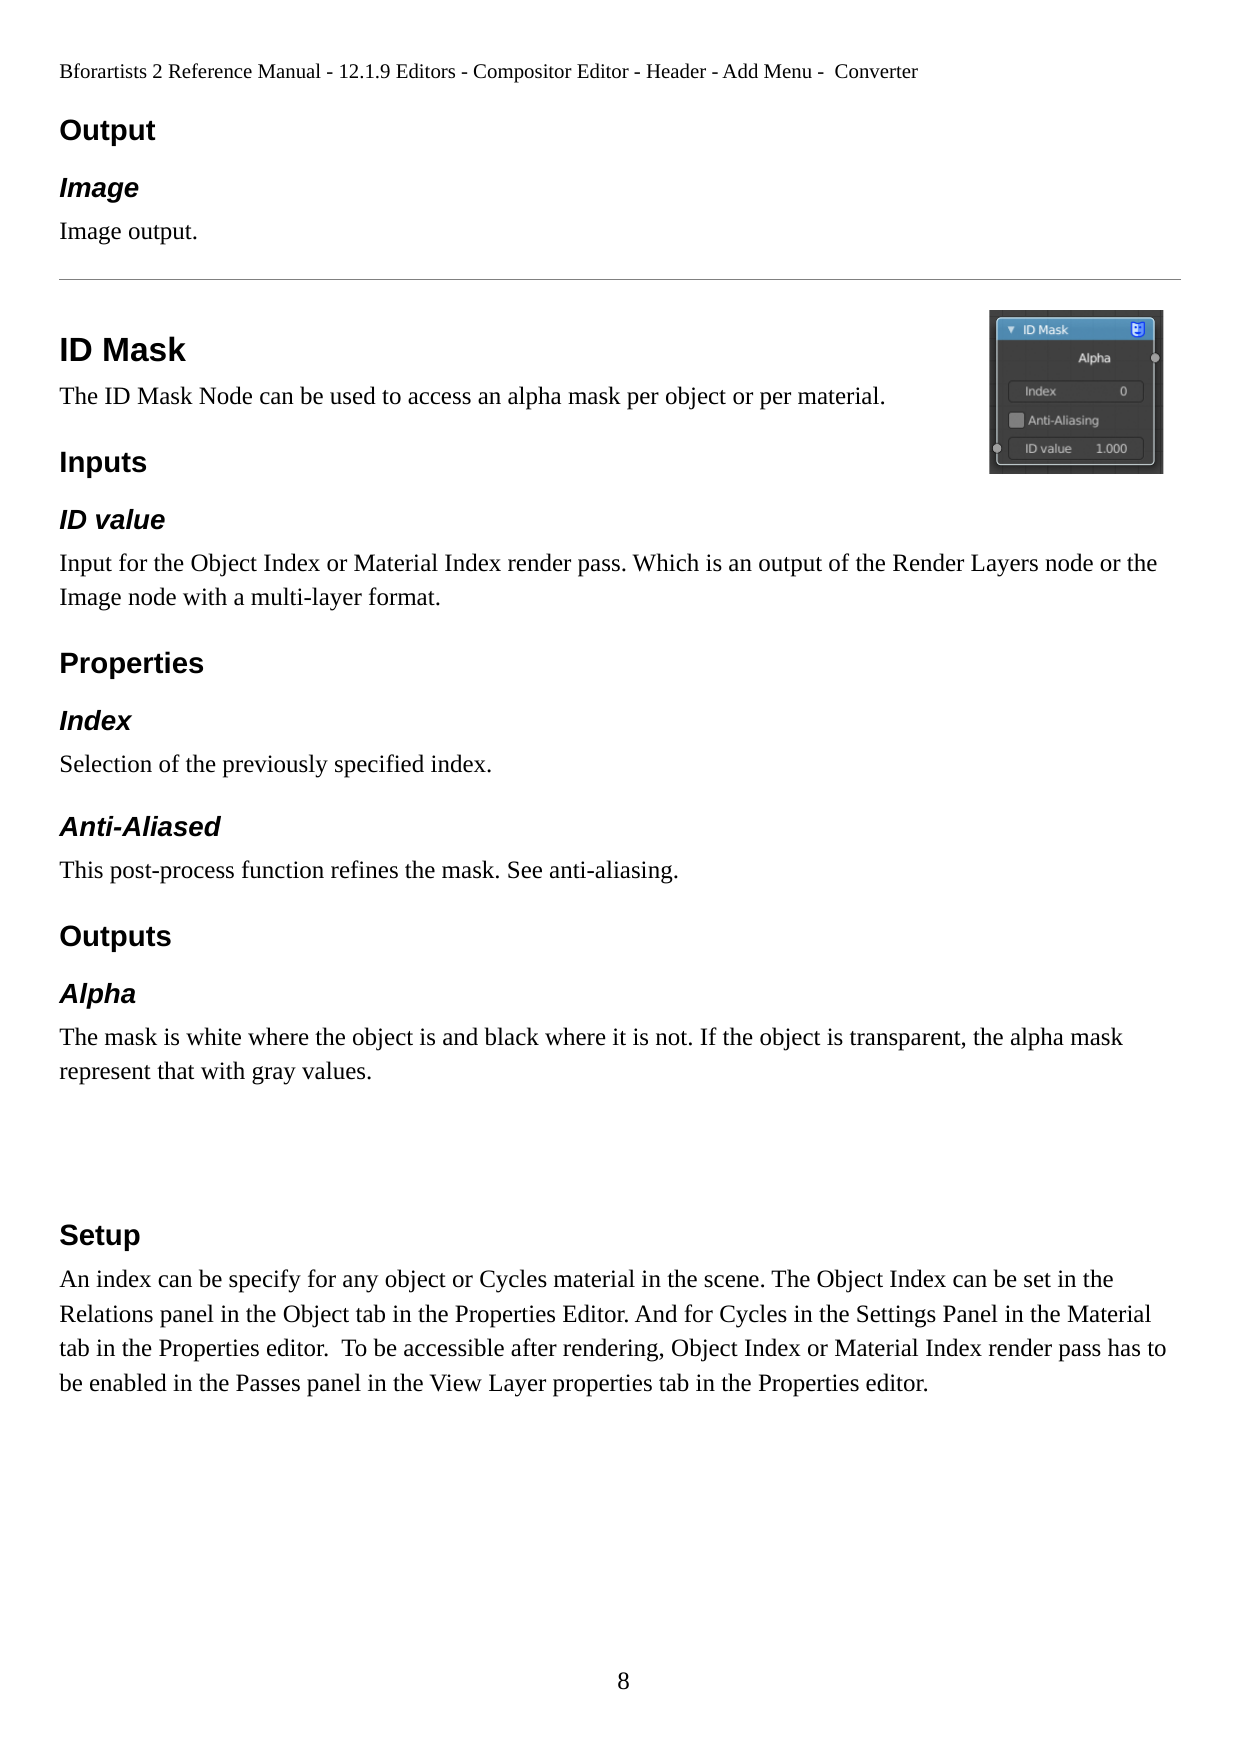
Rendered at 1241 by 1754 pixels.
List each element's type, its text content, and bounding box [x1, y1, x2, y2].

subtitle Anti-Aliased [59, 811, 1181, 842]
subtitle [1164, 330, 1181, 368]
subtitle Image [59, 171, 1181, 203]
text An index can be specify for any object or Cycles material in the scene. The Object Index can be set in the Relations panel in the Object tab in the Properties Editor. And for Cycles in the Settings Panel in the Material tab in the Properties editor. To be accessible after rendering, Object Index or Material Index render pass has to be enabled in the Passes panel in the View Layer properties tab in the Properties editor. [59, 1264, 1181, 1396]
picture [989, 310, 1164, 474]
text This post-process function refines the mask. See anti-aliasing. [59, 855, 1181, 884]
subtitle ID value [59, 503, 1181, 535]
subtitle Setup [59, 1218, 1181, 1252]
subtitle Output [59, 113, 1181, 146]
text The ID Mask Node can be used to access an alpha mask per object or per material. [59, 381, 989, 410]
text Selection of the previously specified index. [59, 749, 1181, 778]
subtitle ID Mask [59, 330, 989, 368]
subtitle Outputs [59, 918, 1181, 952]
subtitle Alpha [59, 977, 1181, 1009]
subtitle Properties [59, 646, 1181, 679]
text The mask is white where the object is and black where it is not. If the object is transparent, the alpha mask represent that with gray values. [59, 1022, 1181, 1085]
subtitle Inputs [59, 444, 1181, 478]
subtitle Index [59, 704, 1181, 736]
text Input for the Object Index or Material Index render pass. Which is an output of the Render Layers node or the Image node with a multi-layer format. [59, 548, 1181, 611]
text Image output. [59, 216, 1181, 244]
